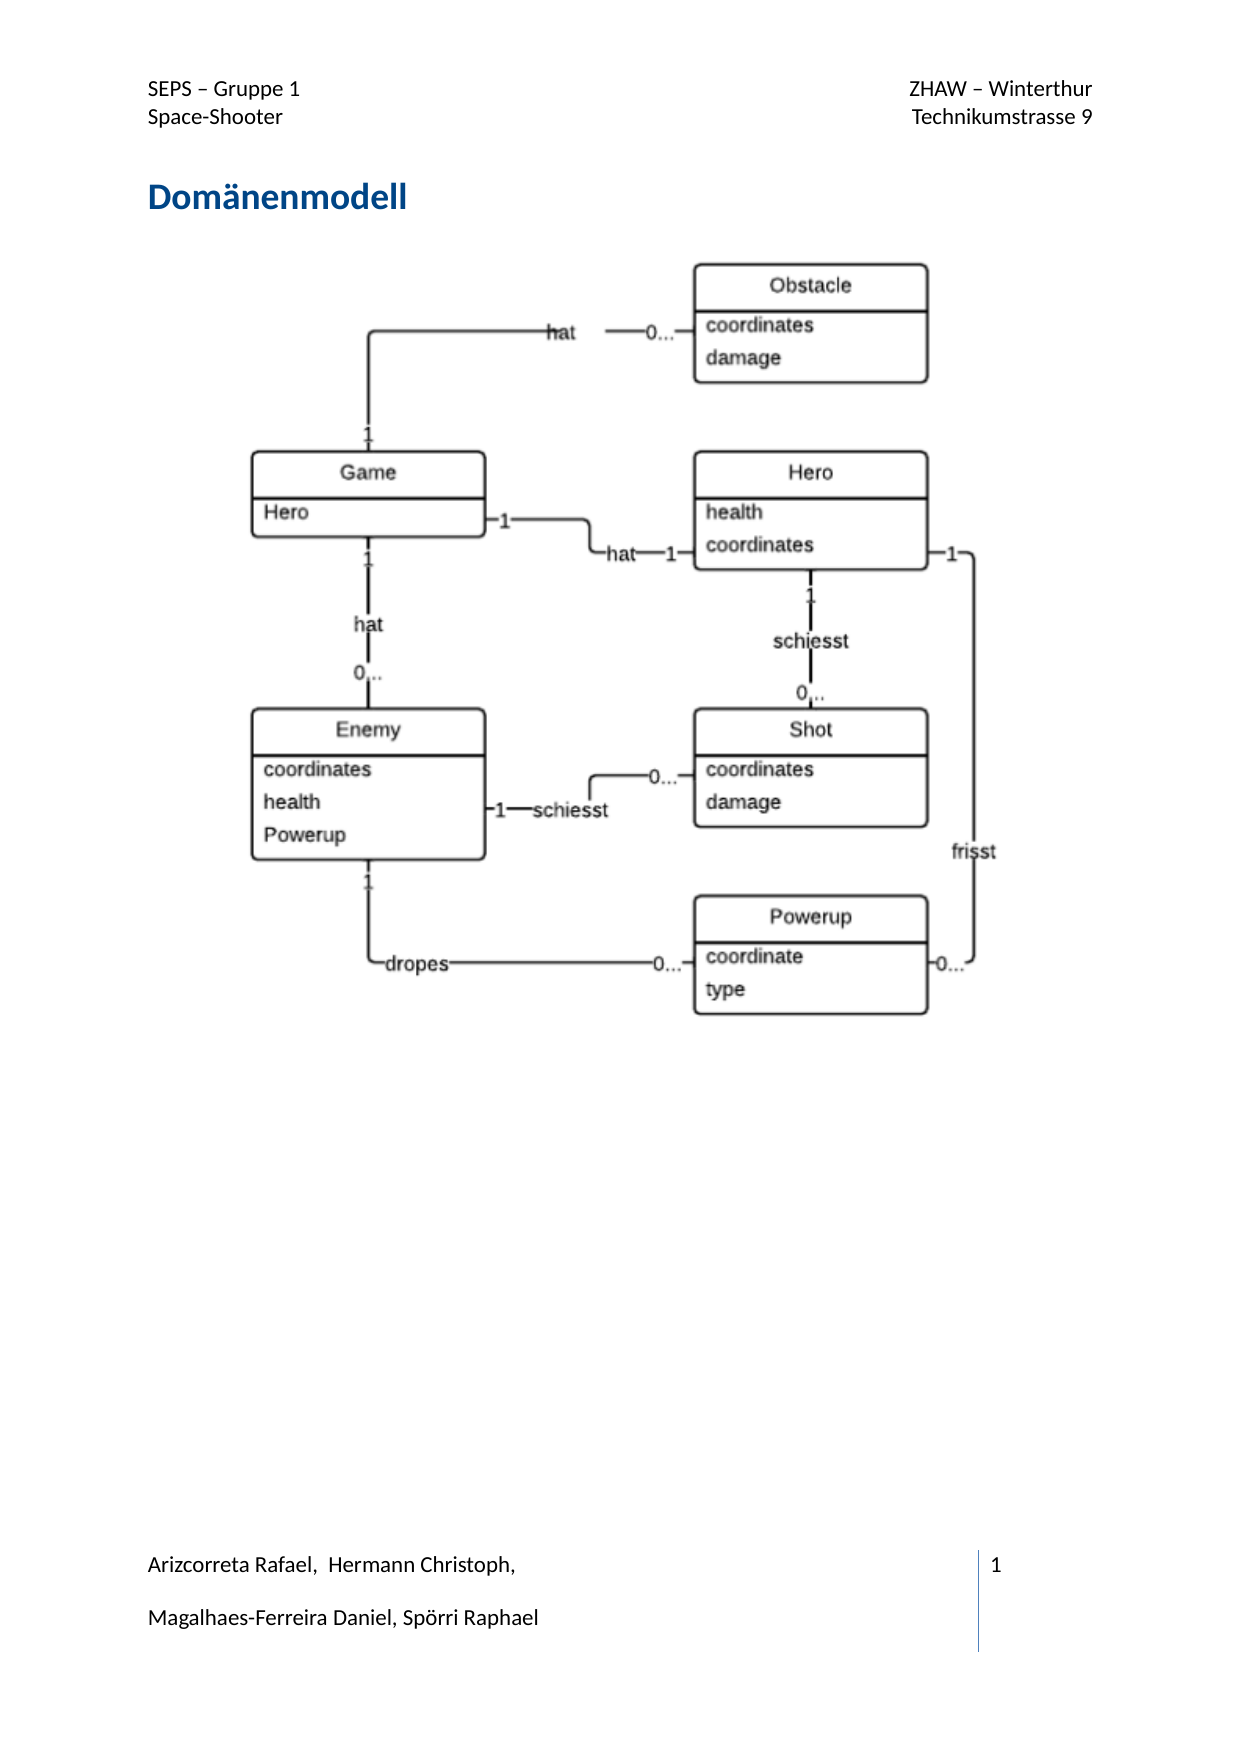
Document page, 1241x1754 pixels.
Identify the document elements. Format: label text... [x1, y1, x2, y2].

title Domänenmodell [148, 173, 1093, 218]
